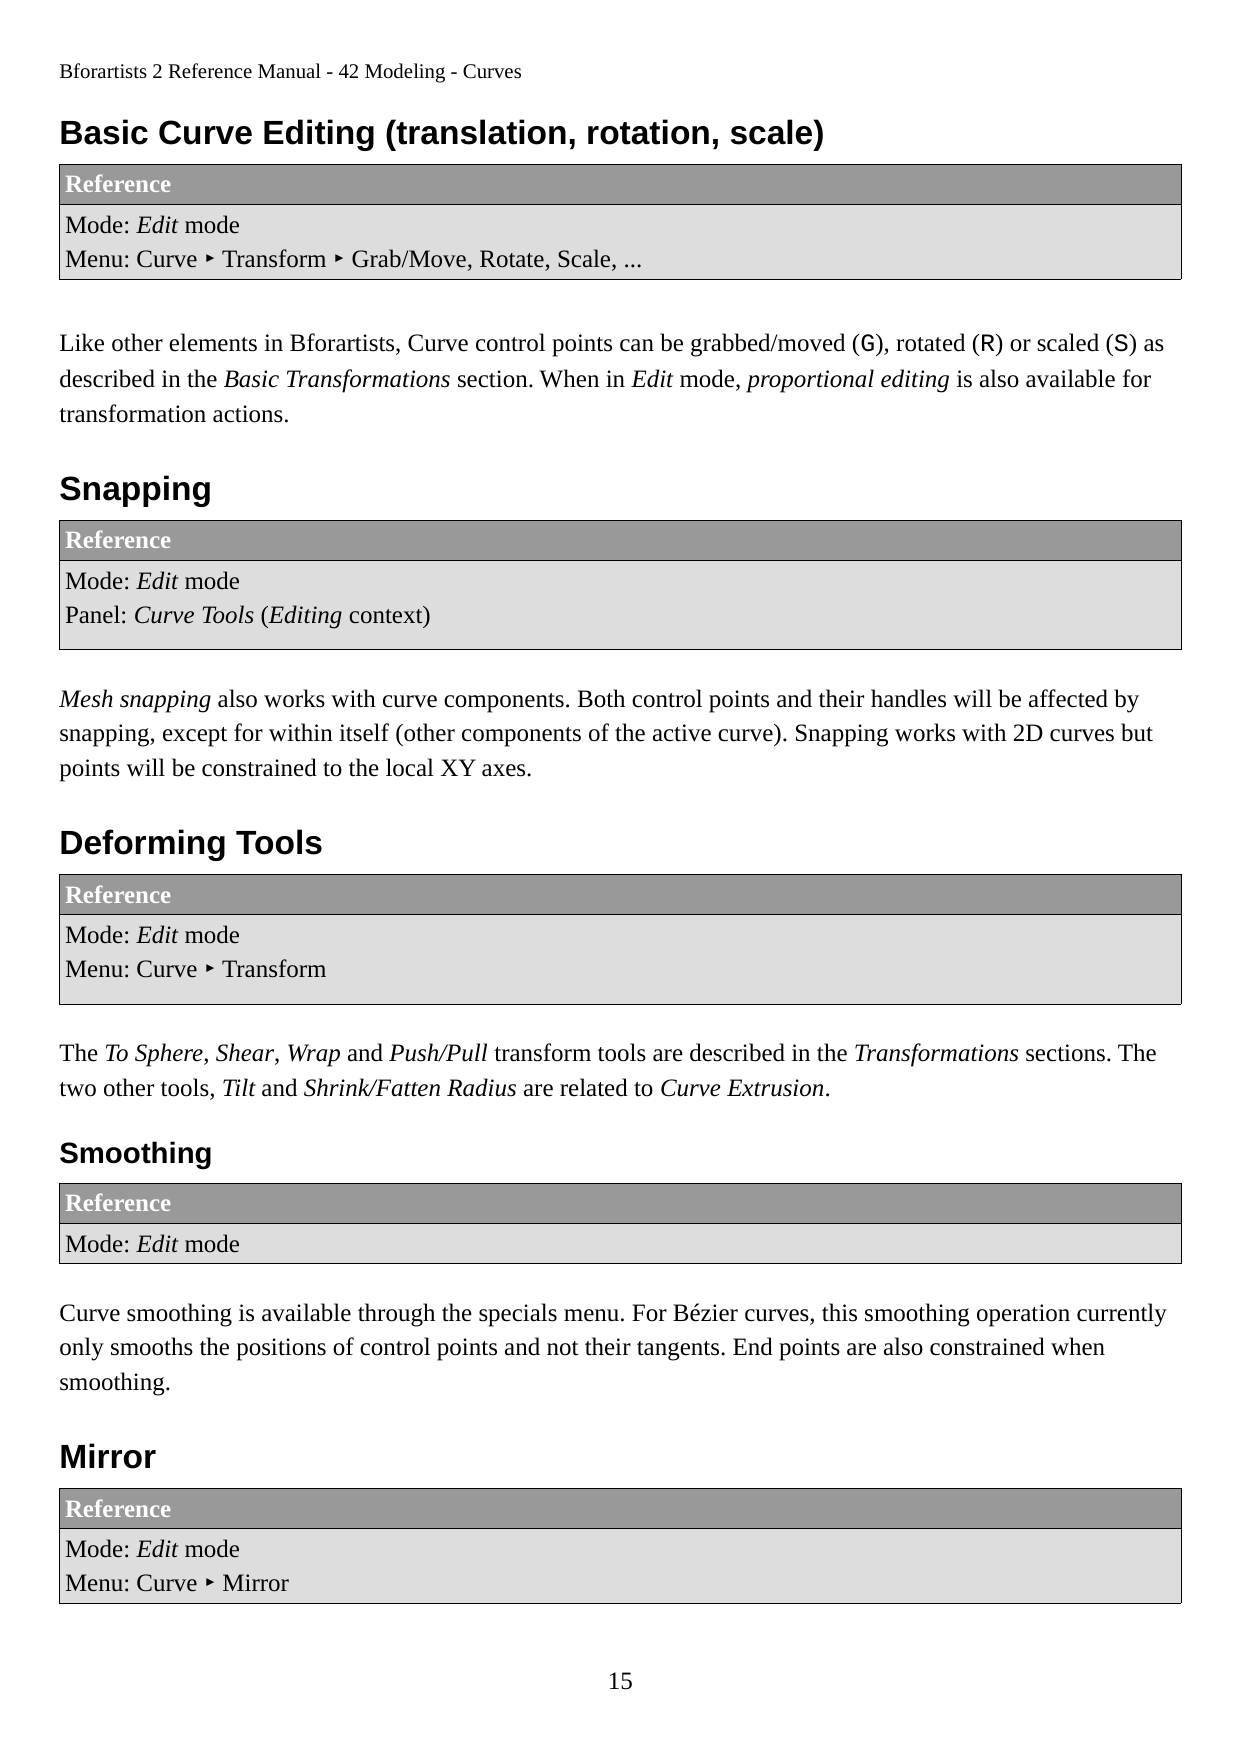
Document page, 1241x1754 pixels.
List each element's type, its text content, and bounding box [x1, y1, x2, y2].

table_header Reference [60, 521, 1181, 560]
table_header Reference [60, 1489, 1181, 1528]
table_cell Mode: Edit mode Menu: Curve ‣ Mirror [60, 1529, 1181, 1603]
subtitle Snapping [59, 468, 1181, 507]
table_header Reference [60, 875, 1181, 914]
text Mesh snapping also works with curve components. Both control points and their handles will be affected by snapping, except for within itself (other components of the active curve). Snapping works with 2D curves but points will be constrained to the local XY axes. [59, 684, 1181, 782]
subtitle Smoothing [59, 1136, 1181, 1170]
subtitle Deforming Tools [59, 823, 1181, 861]
text The To Sphere, Shear, Wrap and Push/Pull transform tools are described in the Transformations sections. The two other tools, Tilt and Shrink/Fatten Radius are related to Curve Extrusion. [59, 1038, 1181, 1101]
subtitle Basic Curve Editing (translation, rotation, scale) [59, 113, 1181, 151]
table_cell Mode: Edit mode Menu: Curve ‣ Transform [60, 915, 1181, 1004]
text Curve smoothing is available through the specials menu. For Bézier curves, this smoothing operation currently only smooths the positions of control points and not their tangents. End points are also constrained when smoothing. [59, 1298, 1181, 1396]
table_cell Mode: Edit mode [60, 1224, 1181, 1263]
table_cell Mode: Edit mode Panel: Curve Tools (Editing context) [60, 561, 1181, 649]
table_header Reference [60, 165, 1181, 204]
subtitle Mirror [59, 1437, 1181, 1475]
text Like other elements in Bforartists, Curve control points can be grabbed/moved (G), rotated (R) or scaled (S) as described in the Basic Transformations section. When in Edit mode, proportional editing is also available for transformation actions. [59, 328, 1181, 427]
table_cell Mode: Edit mode Menu: Curve ‣ Transform ‣ Grab/Move, Rotate, Scale, ... [60, 205, 1181, 279]
table_header Reference [60, 1184, 1181, 1223]
